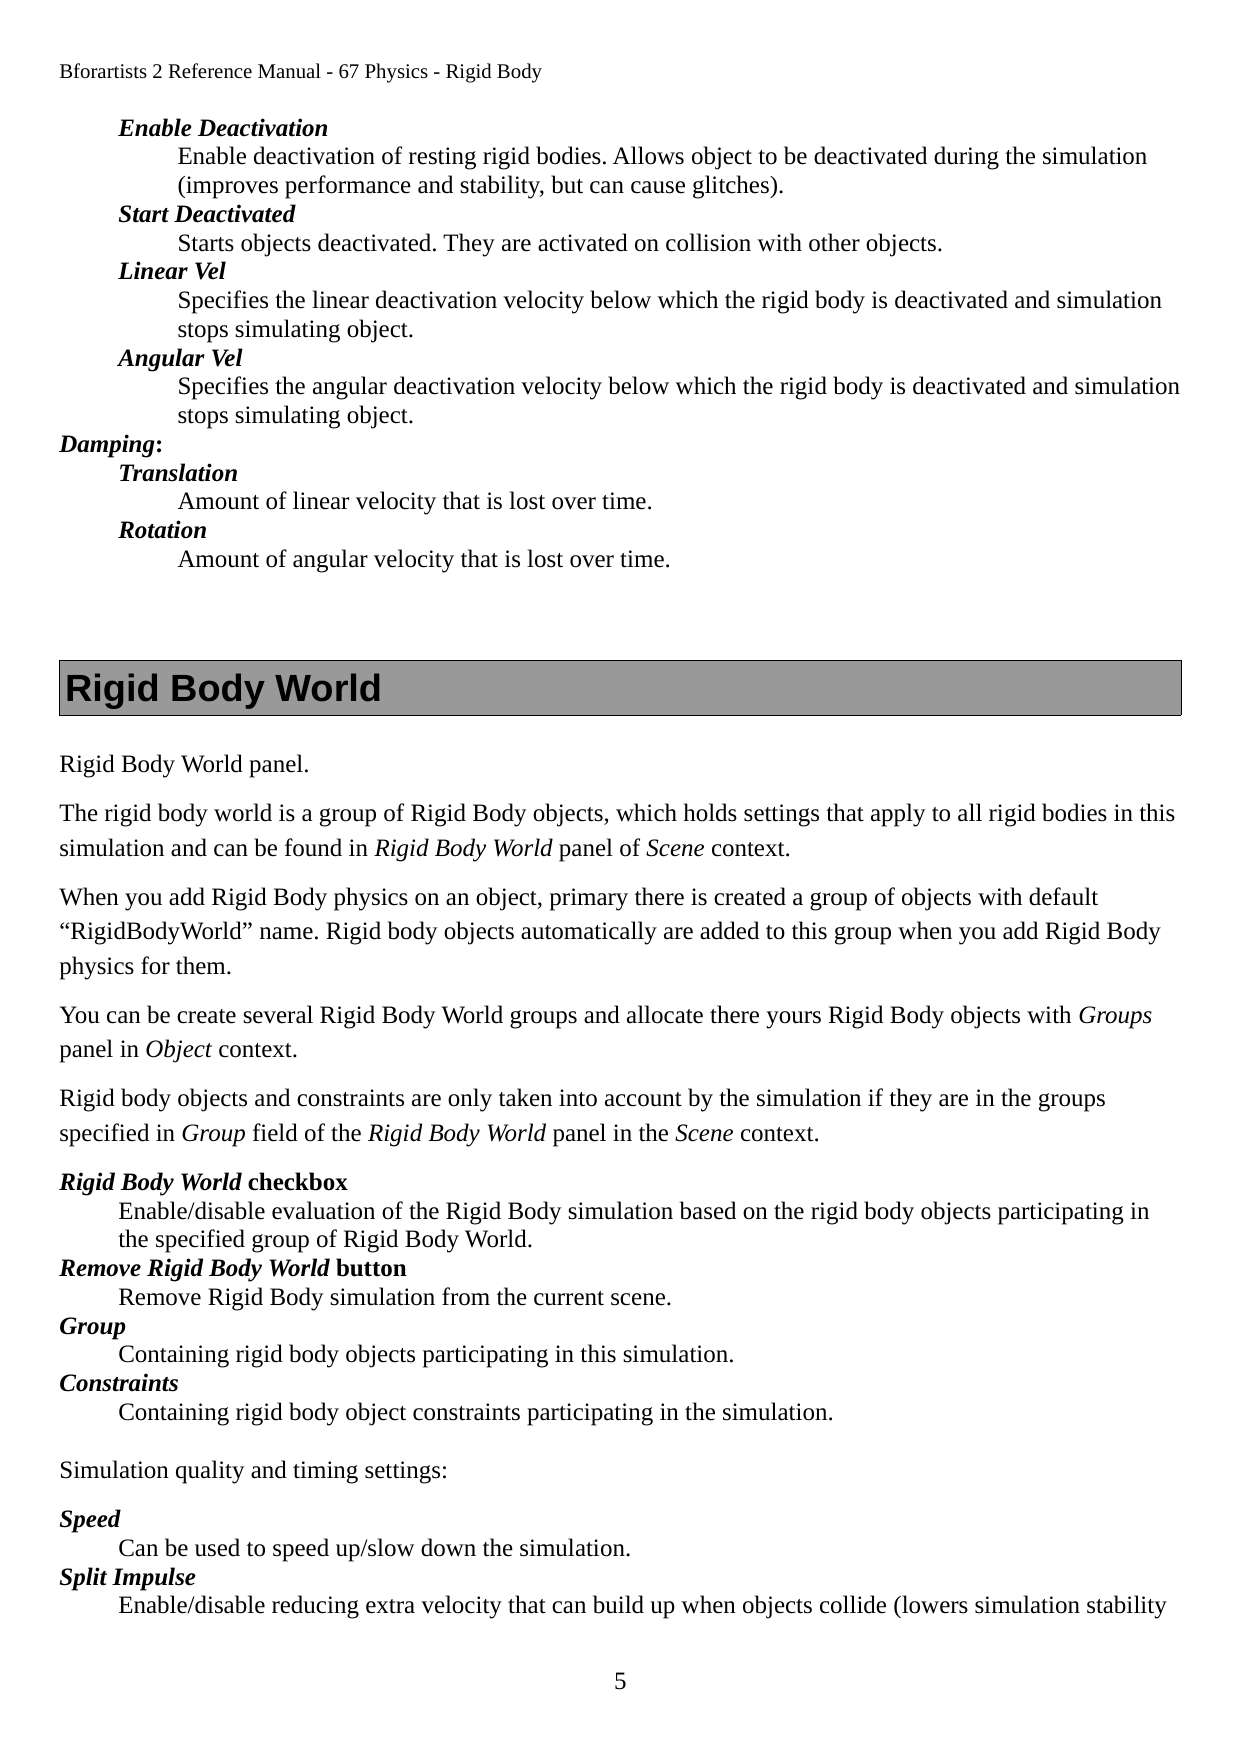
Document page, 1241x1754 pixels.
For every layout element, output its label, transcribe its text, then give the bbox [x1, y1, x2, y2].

list Enable/disable evaluation of the Rigid Body simulation based on the rigid body objects participating in the specified group of Rigid Body World. [118, 1196, 1181, 1253]
subtitle Damping: [59, 429, 1181, 458]
list Remove Rigid Body simulation from the current scene. [118, 1282, 1181, 1311]
subtitle Rigid Body World checkbox [59, 1167, 1181, 1196]
text Rigid Body World panel. [59, 749, 1181, 778]
subtitle Constraints [59, 1368, 1181, 1397]
list Starts objects deactivated. They are activated on collision with other objects. [177, 228, 1181, 256]
list Enable deactivation of resting rigid bodies. Allows object to be deactivated during the simulation (improves performance and stability, but can cause glitches). [177, 141, 1181, 199]
text You can be create several Rigid Body World groups and allocate there yours Rigid Body objects with Groups panel in Object context. [59, 1000, 1181, 1063]
text Rigid body objects and constraints are only taken into account by the simulation if they are in the groups specified in Group field of the Rigid Body World panel in the Scene context. [59, 1083, 1181, 1147]
subtitle Remove Rigid Body World button [59, 1253, 1181, 1282]
subtitle Linear Vel [118, 256, 1181, 285]
list Enable/disable reducing extra velocity that can build up when objects collide (lowers simulation stability [118, 1591, 1181, 1619]
subtitle Angular Vel [118, 343, 1181, 371]
subtitle Split Impulse [59, 1562, 1181, 1591]
subtitle Rotation [118, 515, 1181, 544]
list Specifies the angular deactivation velocity below which the rigid body is deactivated and simulation stops simulating object. [177, 371, 1181, 429]
list Containing rigid body object constraints participating in the simulation. [118, 1397, 1181, 1426]
text The rigid body world is a group of Rigid Body objects, which holds settings that apply to all rigid bodies in this simulation and can be found in Rigid Body World panel of Scene context. [59, 798, 1181, 862]
text When you add Rigid Body physics on an object, primary there is created a group of objects with default “RigidBodyWorld” name. Rigid body objects automatically are added to this group when you add Rigid Body physics for them. [59, 882, 1181, 980]
table_header Rigid Body World [60, 661, 1181, 715]
list Can be used to speed up/slow down the simulation. [118, 1533, 1181, 1562]
subtitle Translation [118, 458, 1181, 486]
subtitle Enable Deactivation [118, 113, 1181, 141]
list Amount of linear velocity that is lost over time. [177, 486, 1181, 515]
text Simulation quality and timing settings: [59, 1455, 1181, 1484]
subtitle Speed [59, 1504, 1181, 1533]
subtitle Group [59, 1311, 1181, 1339]
list Amount of angular velocity that is lost over time. [177, 544, 1181, 573]
subtitle Start Deactivated [118, 199, 1181, 228]
list Containing rigid body objects participating in this simulation. [118, 1339, 1181, 1368]
list Specifies the linear deactivation velocity below which the rigid body is deactivated and simulation stops simulating object. [177, 285, 1181, 343]
